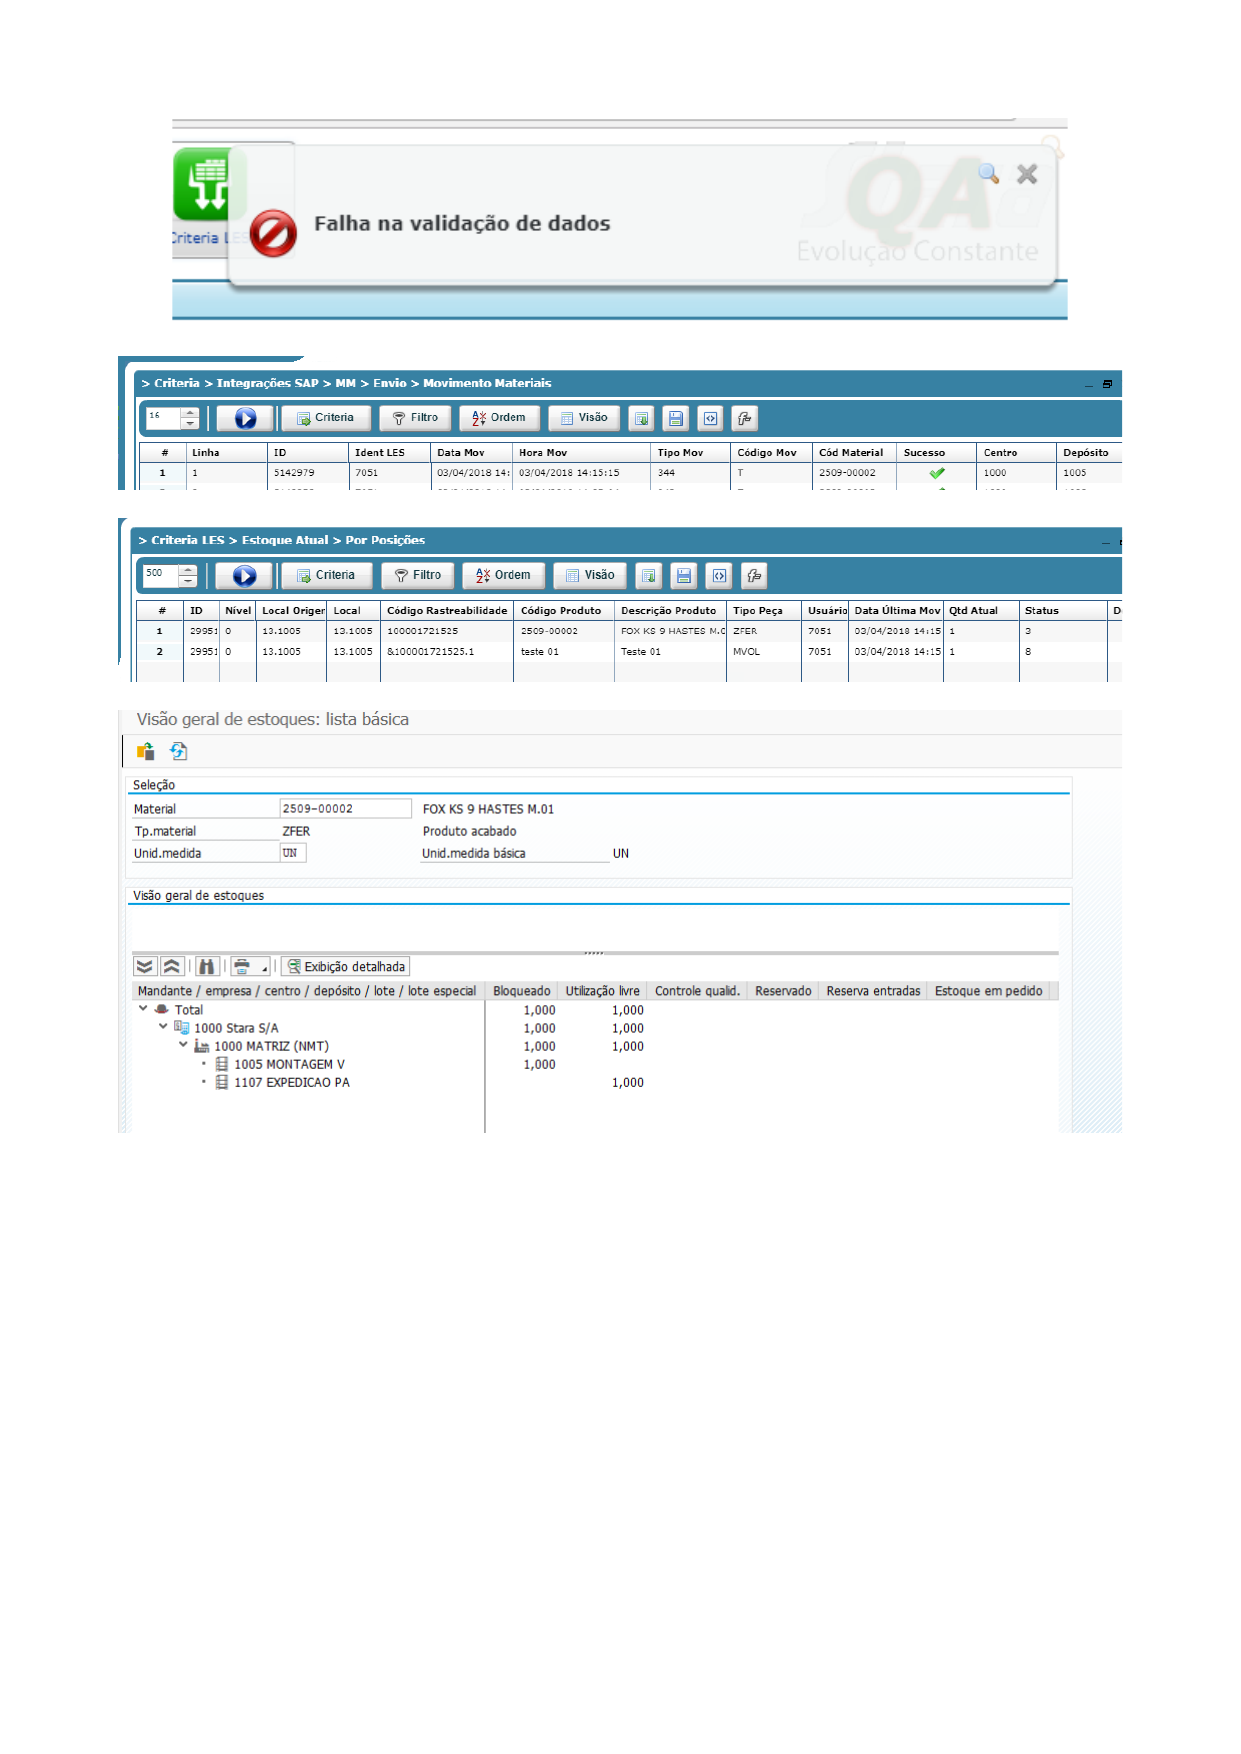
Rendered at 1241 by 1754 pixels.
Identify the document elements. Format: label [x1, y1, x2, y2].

picture [118, 356, 1123, 490]
picture [118, 518, 1123, 682]
picture [172, 118, 1068, 328]
picture [118, 710, 1123, 1133]
